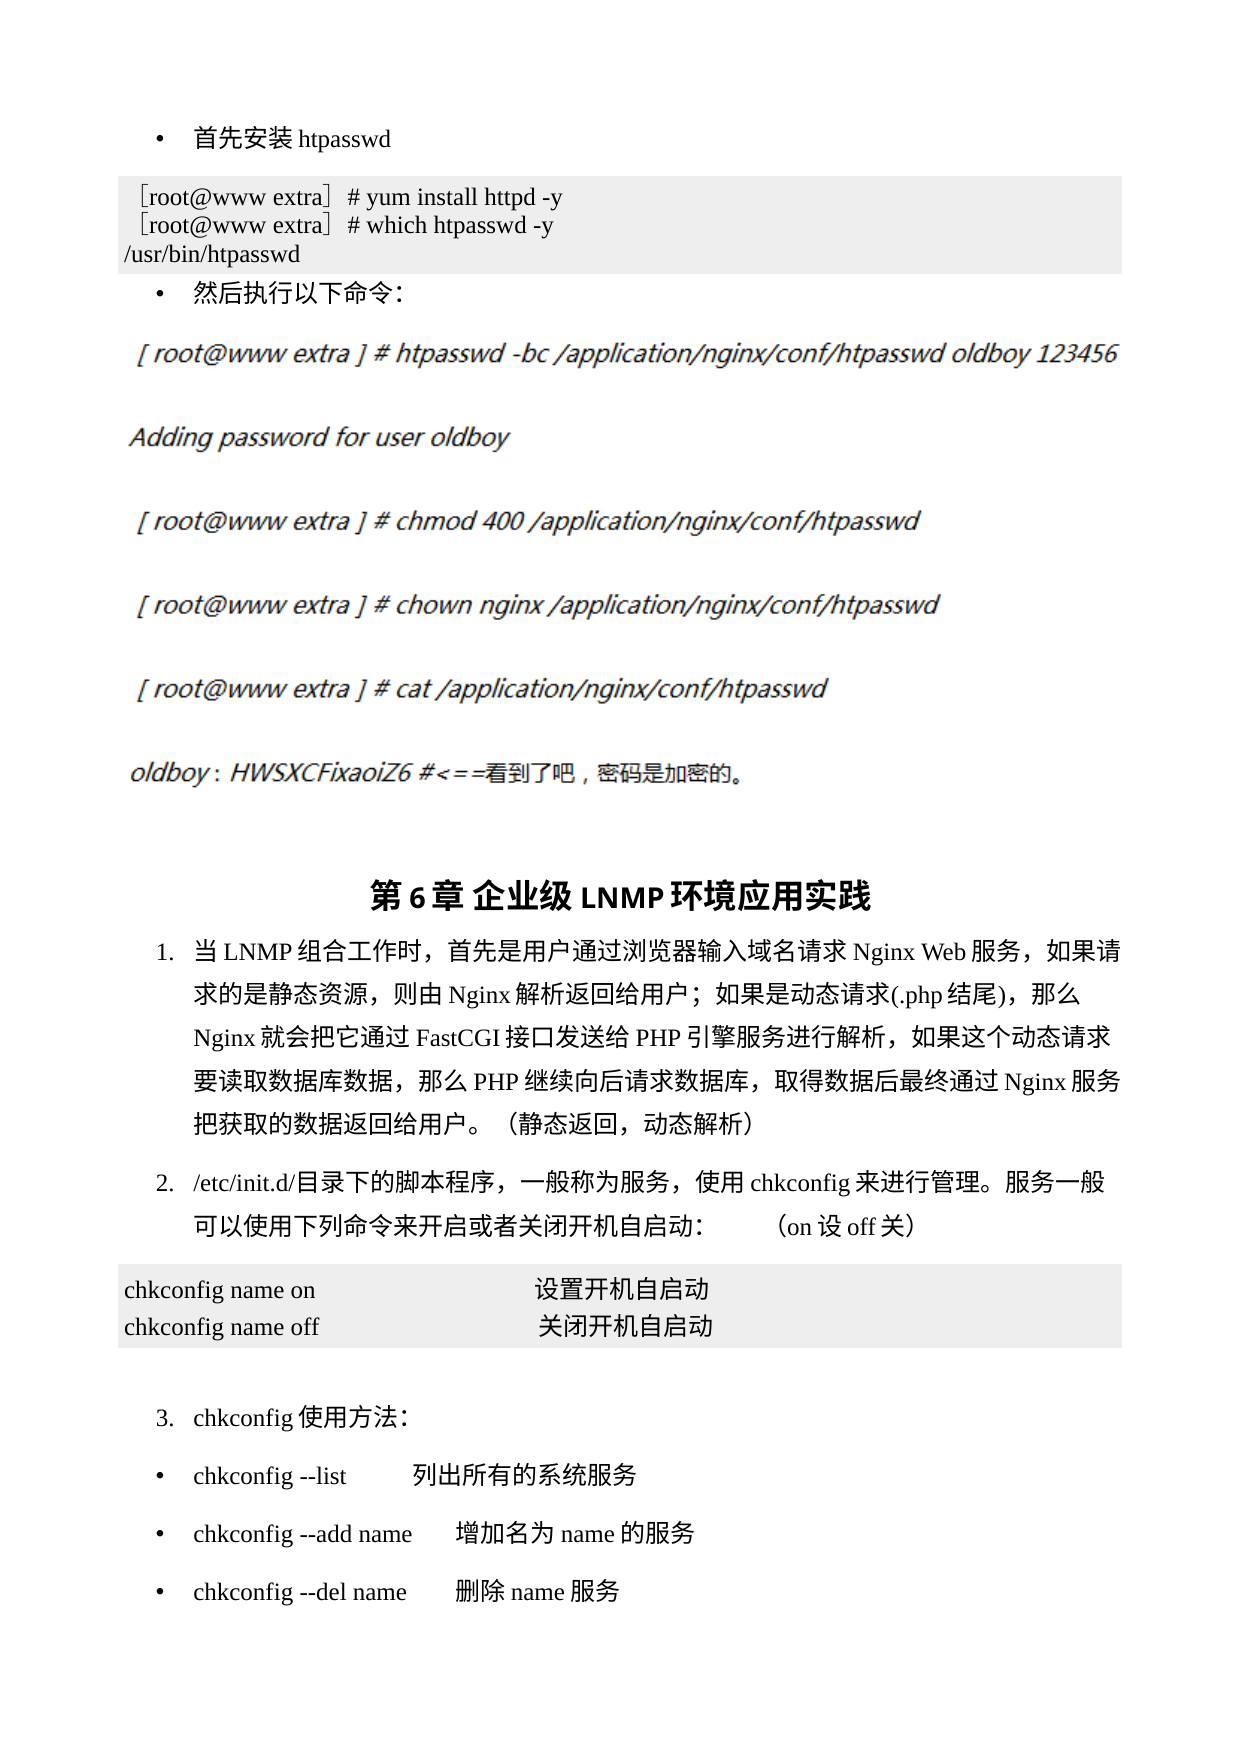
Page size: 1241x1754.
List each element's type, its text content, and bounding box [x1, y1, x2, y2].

subtitle 第6章 企业级LNMP环境应用实践 [118, 870, 1122, 918]
list 当LNMP组合工作时，首先是用户通过浏览器输入域名请求Nginx Web服务，如果请求的是静态资源，则由Nginx解析返回给用户；如果是动态请求(.php结尾)，那么Nginx就会把它通过FastCGI接口发送给PHP引擎服务进行解析，如果这个动态请求要读取数据库数据，那么PHP继续向后请求数据库，取得数据后最终通过Nginx服务把获取的数据返回给用户。（静态返回，动态解析） [156, 931, 1122, 1141]
list chkconfig --del name 删除name服务 [156, 1571, 1122, 1608]
table_header chkconfig name on 设置开机自启动 chkconfig name off 关闭开机自启动 [118, 1264, 1122, 1348]
table_header ［root@www extra］# yum install httpd -y ［root@www extra］# which htpasswd -y /usr/bin/htpasswd [118, 176, 1122, 274]
list chkconfig --list 列出所有的系统服务 [156, 1455, 1122, 1492]
list /etc/init.d/目录下的脚本程序，一般称为服务，使用chkconfig来进行管理。服务一般可以使用下列命令来开启或者关闭开机自启动： （on设off关） [156, 1163, 1122, 1242]
picture [118, 331, 1123, 795]
list chkconfig --add name 增加名为name的服务 [156, 1513, 1122, 1549]
list 首先安装htpasswd [156, 118, 1122, 154]
list 然后执行以下命令： [156, 274, 1122, 310]
list chkconfig使用方法： [156, 1397, 1122, 1433]
